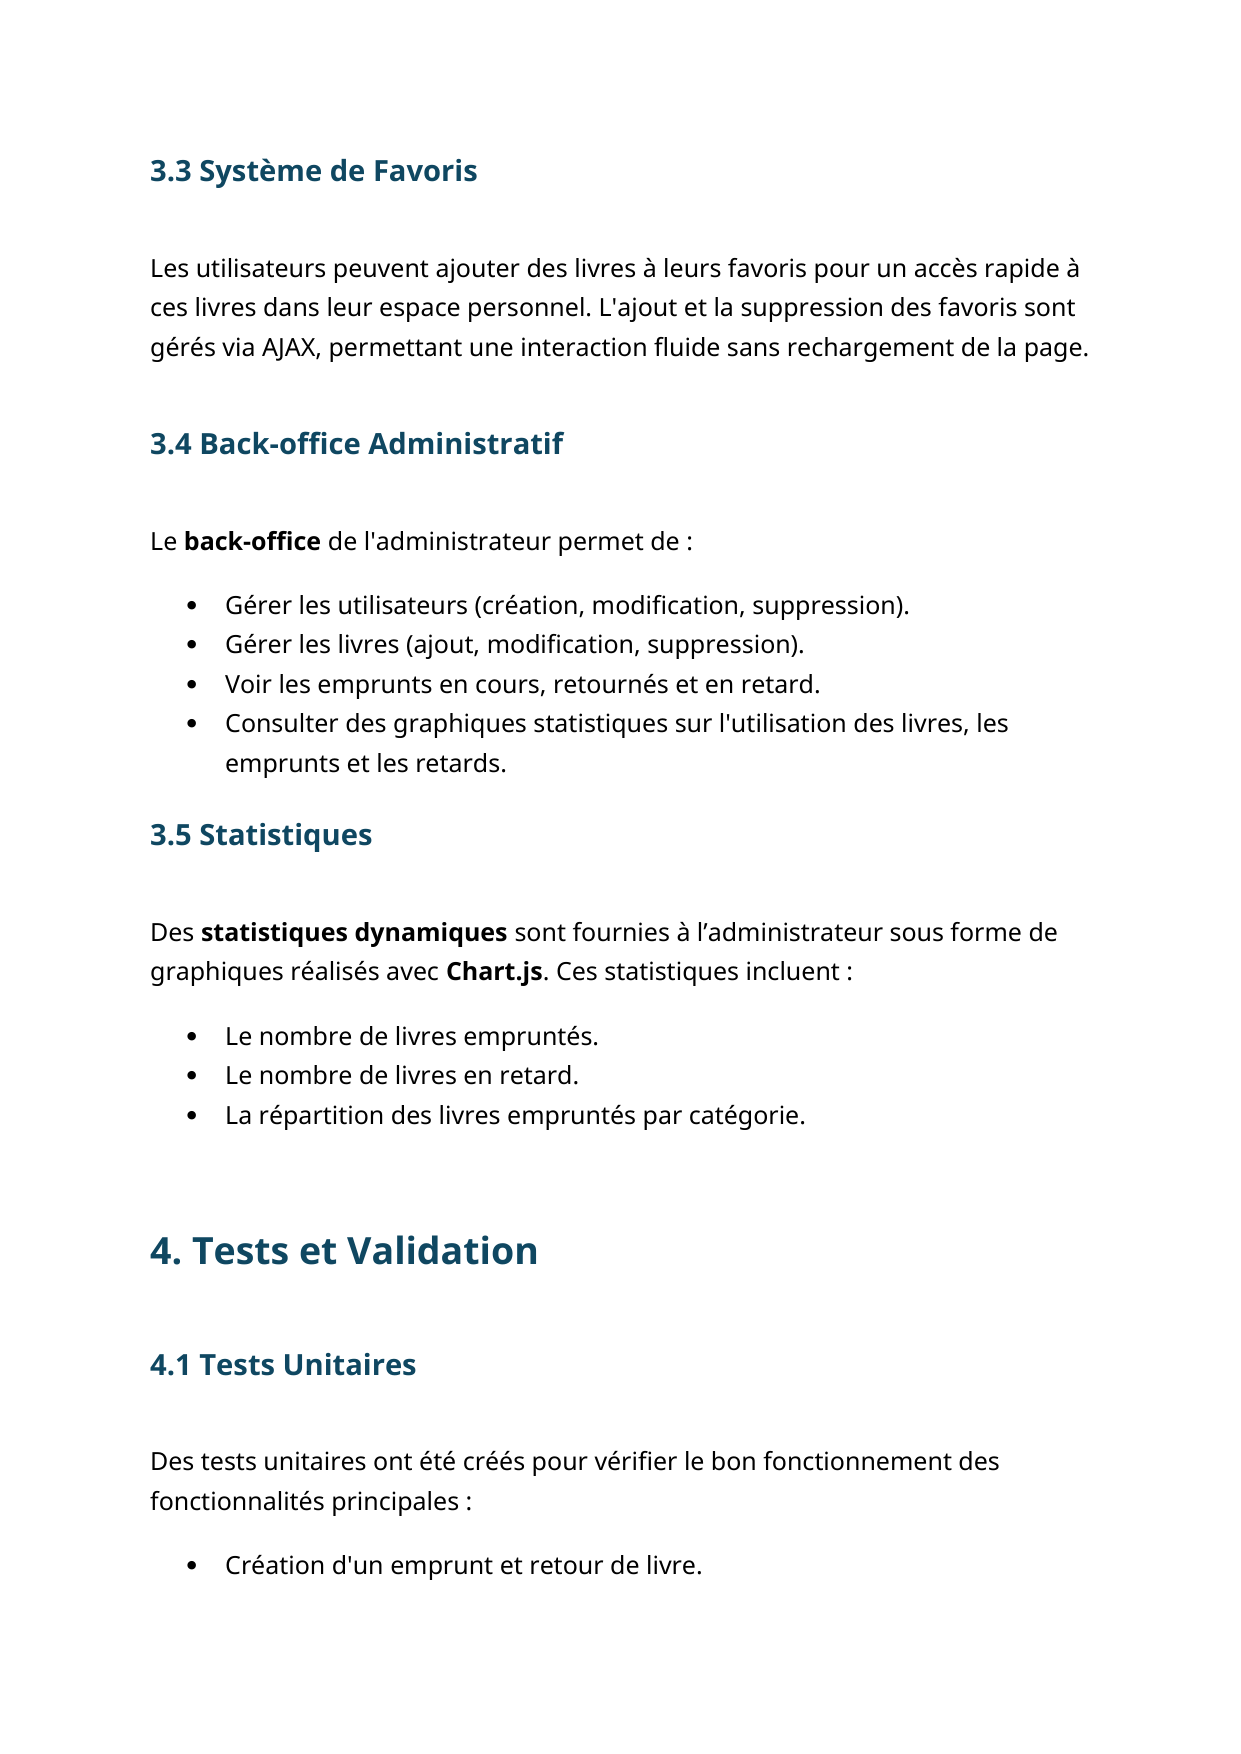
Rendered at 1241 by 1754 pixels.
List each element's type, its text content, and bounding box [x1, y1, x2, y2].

text Le back-office de l'administrateur permet de : [150, 523, 1090, 557]
subtitle 4.1 Tests Unitaires [150, 1344, 1090, 1383]
list La répartition des livres empruntés par catégorie. [187, 1097, 1090, 1131]
subtitle 3.3 Système de Favoris [150, 150, 1090, 190]
list Le nombre de livres empruntés. [187, 1018, 1090, 1052]
text Des tests unitaires ont été créés pour vérifier le bon fonctionnement des fonctionnalités principales : [150, 1444, 1090, 1517]
text Des statistiques dynamiques sont fournies à l’administrateur sous forme de graphiques réalisés avec Chart.js. Ces statistiques incluent : [150, 914, 1090, 988]
list Création d'un emprunt et retour de livre. [187, 1548, 1090, 1582]
list Gérer les livres (ajout, modification, suppression). [187, 627, 1090, 661]
text Les utilisateurs peuvent ajouter des livres à leurs favoris pour un accès rapide à ces livres dans leur espace personnel. L'ajout et la suppression des favoris sont gérés via AJAX, permettant une interaction fluide sans rechargement de la page. [150, 250, 1090, 363]
list Voir les emprunts en cours, retournés et en retard. [187, 667, 1090, 701]
list Le nombre de livres en retard. [187, 1058, 1090, 1092]
subtitle 4. Tests et Validation [150, 1224, 1090, 1275]
list Gérer les utilisateurs (création, modification, suppression). [187, 588, 1090, 622]
subtitle 3.5 Statistiques [150, 814, 1090, 854]
subtitle 3.4 Back-office Administratif [150, 423, 1090, 463]
list Consulter des graphiques statistiques sur l'utilisation des livres, les emprunts et les retards. [187, 706, 1090, 779]
